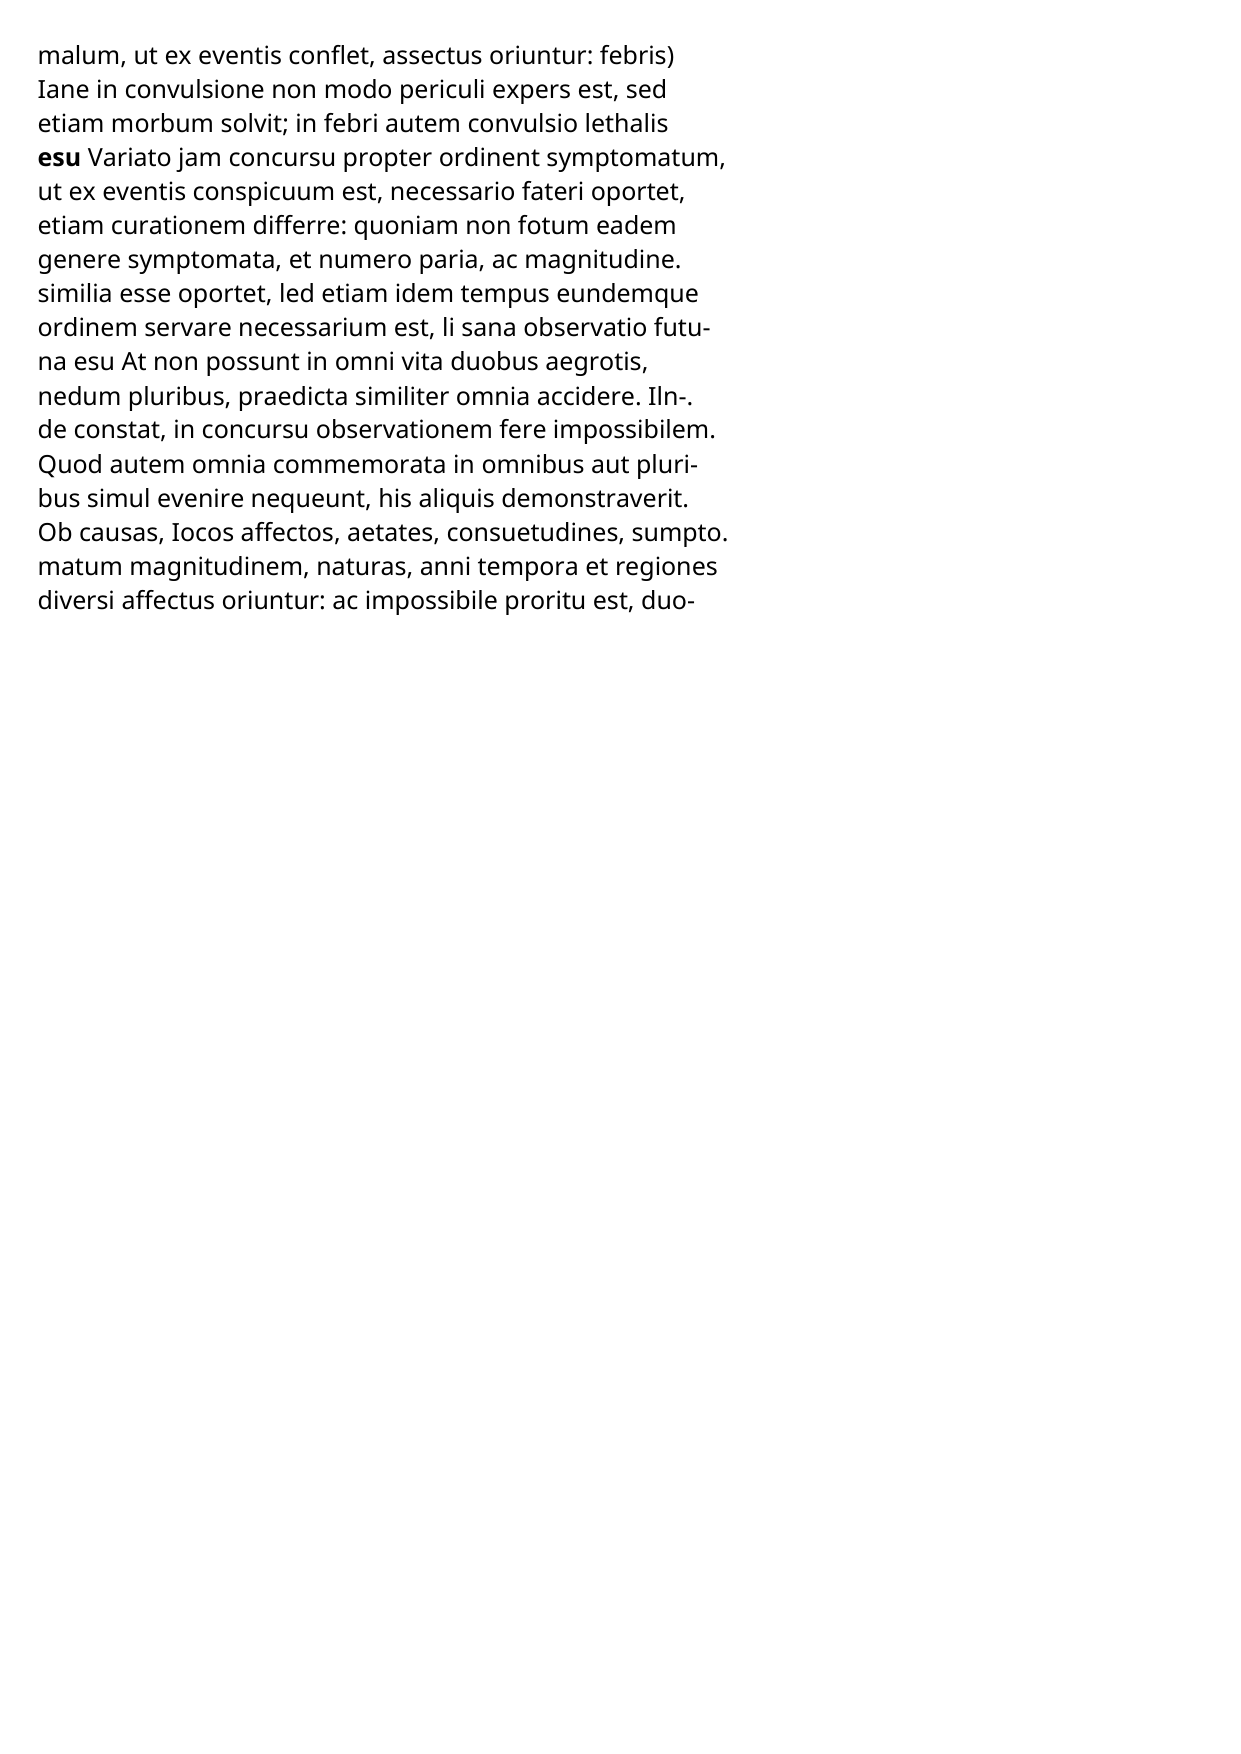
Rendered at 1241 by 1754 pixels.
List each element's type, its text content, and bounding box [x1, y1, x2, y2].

text malum, ut ex eventis conflet, assectus oriuntur: febris) Iane in convulsione non modo periculi expers est, sed etiam morbum solvit; in febri autem convulsio lethalis esu Variato jam concursu propter ordinent symptomatum, ut ex eventis conspicuum est, necessario fateri oportet, etiam curationem differre: quoniam non fotum eadem genere symptomata, et numero paria, ac magnitudine. similia esse oportet, led etiam idem tempus eundemque ordinem servare necessarium est, li sana observatio futu- na esu At non possunt in omni vita duobus aegrotis, nedum pluribus, praedicta similiter omnia accidere. Iln-. de constat, in concursu observationem fere impossibilem. Quod autem omnia commemorata in omnibus aut pluri- bus simul evenire nequeunt, his aliquis demonstraverit. Ob causas, Iocos affectos, aetates, consuetudines, sumpto. matum magnitudinem, naturas, anni tempora et regiones diversi affectus oriuntur: ac impossibile proritu est, duo- [37, 37, 1203, 617]
